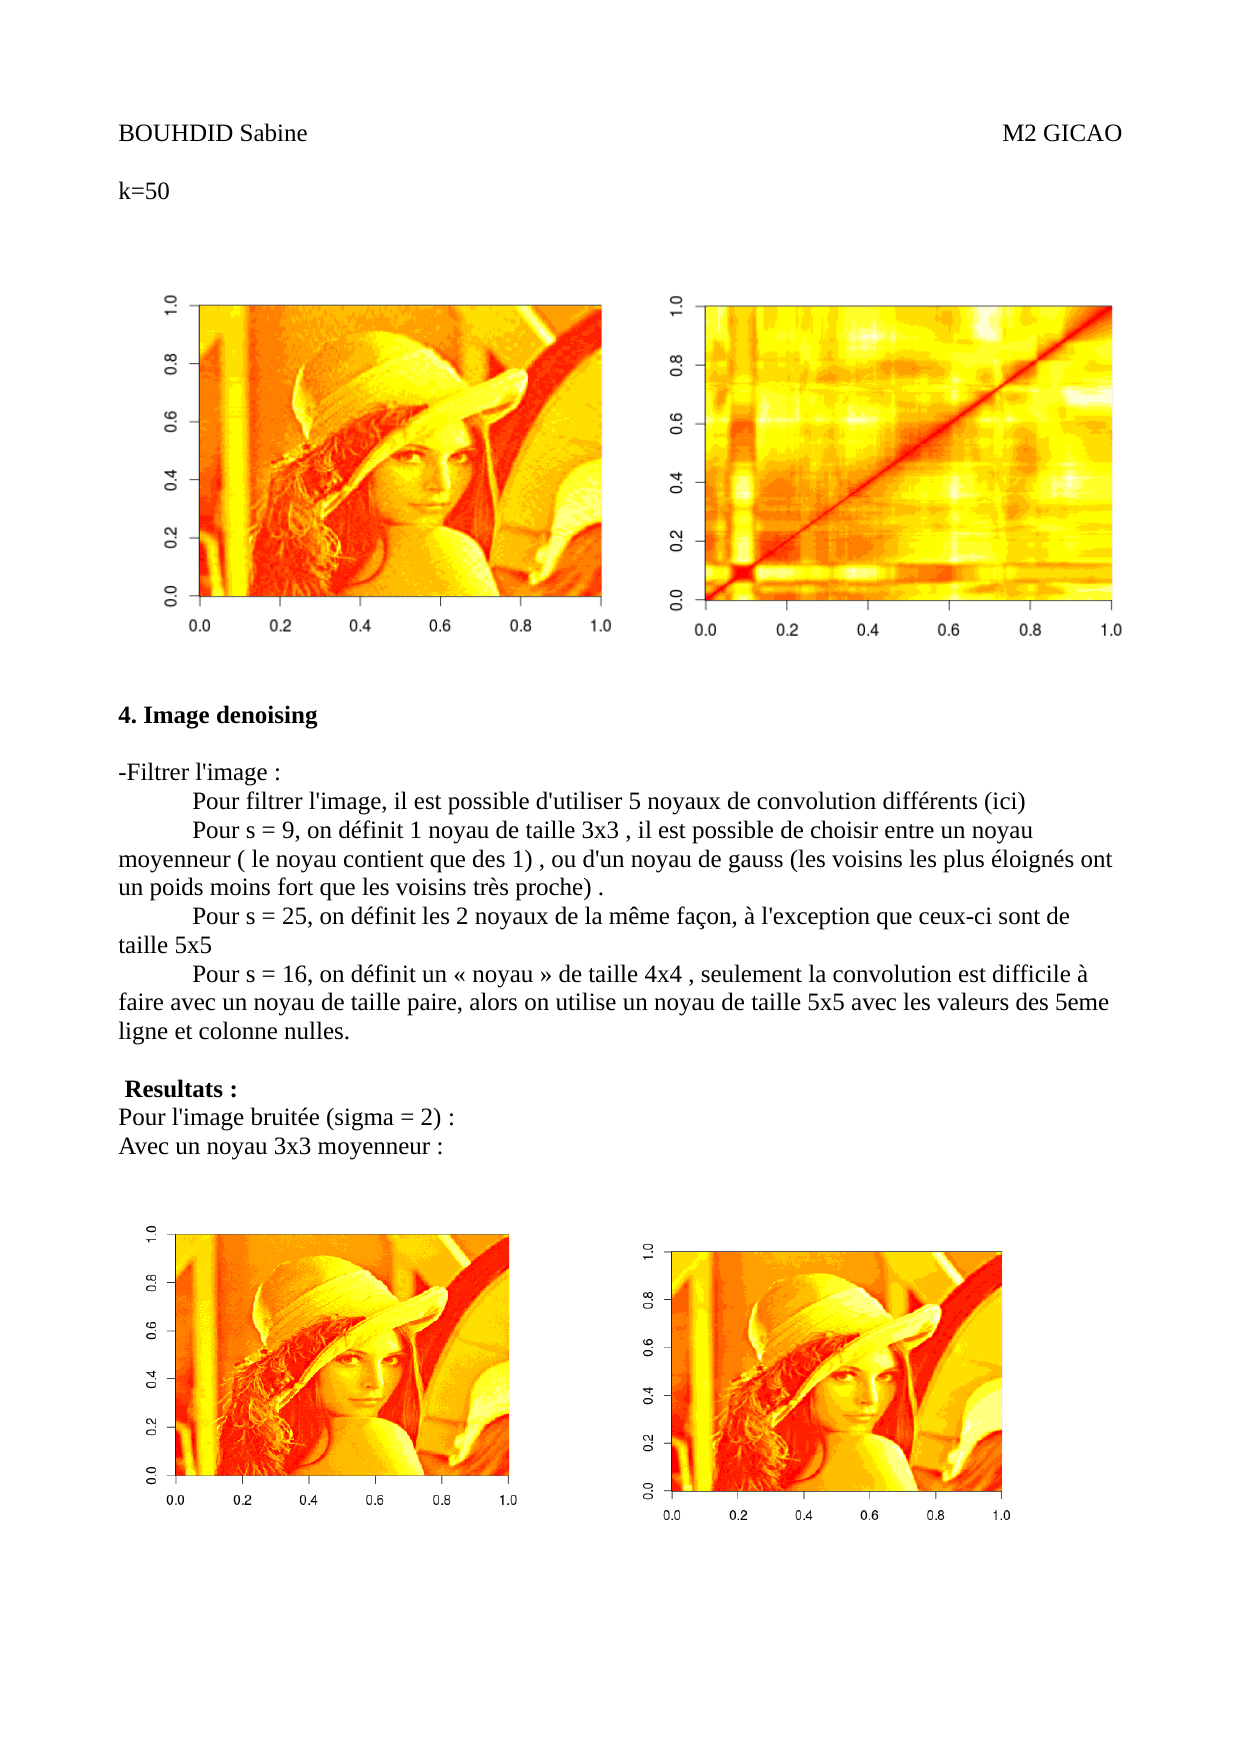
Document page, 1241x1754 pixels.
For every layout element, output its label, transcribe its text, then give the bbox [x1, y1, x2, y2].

picture [606, 1186, 1035, 1572]
text -Filtrer l'image : [118, 757, 1122, 786]
text Pour s = 9, on définit 1 noyau de taille 3x3 , il est possible de choisir entre un noyau moyenneur ( le noyau contient que des 1) , ou d'un noyau de gauss (les voisins les plus éloignés ont un poids moins fort que les voisins très proche) . [118, 815, 1122, 901]
text k=50 [118, 176, 1122, 205]
text 4. Image denoising [118, 205, 1122, 729]
text Pour filtrer l'image, il est possible d'utiliser 5 noyaux de convolution différents (ici) [118, 786, 1122, 815]
picture [120, 226, 1153, 700]
text Pour l'image bruitée (sigma = 2) : [118, 1102, 1122, 1131]
text Pour s = 16, on définit un « noyau » de taille 4x4 , seulement la convolution est difficile à faire avec un noyau de taille paire, alors on utilise un noyau de taille 5x5 avec les valeurs des 5eme ligne et colonne nulles. [118, 959, 1122, 1045]
text Avec un noyau 3x3 moyenneur : [118, 1131, 1122, 1160]
picture [109, 1168, 542, 1557]
text Resultats : [118, 1074, 1122, 1102]
text Pour s = 25, on définit les 2 noyaux de la même façon, à l'exception que ceux-ci sont de taille 5x5 [118, 901, 1122, 959]
